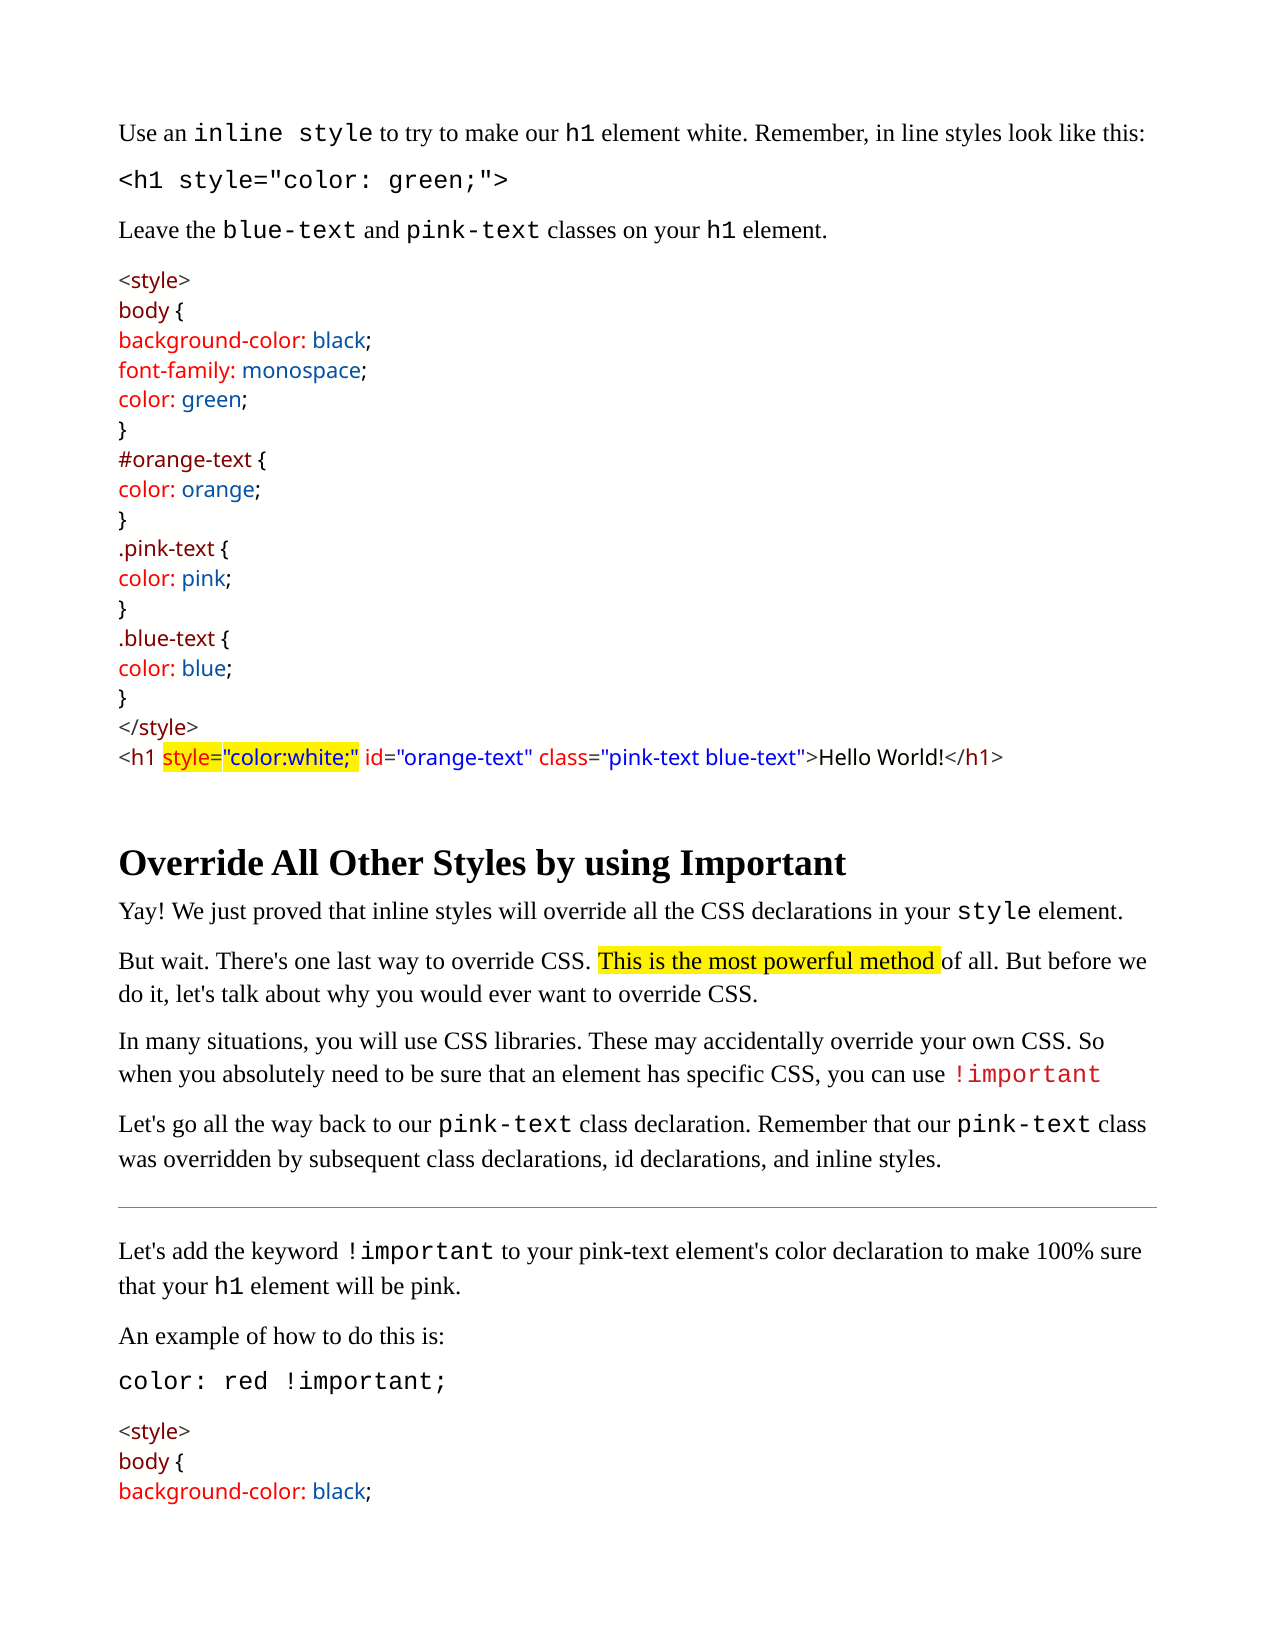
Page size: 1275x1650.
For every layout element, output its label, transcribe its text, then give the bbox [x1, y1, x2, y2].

text } [118, 682, 1157, 712]
text <style> [118, 265, 1157, 295]
text .blue-text { [118, 623, 1157, 652]
text font-family: monospace; [118, 354, 1157, 384]
text background-color: black; [118, 325, 1157, 354]
text <style> [118, 1416, 1157, 1446]
text color: pink; [118, 563, 1157, 593]
text </style> [118, 712, 1157, 742]
text <h1 style="color:white;" id="orange-text" class="pink-text blue-text">Hello World!</h1> [118, 742, 1157, 772]
text color: orange; [118, 474, 1157, 503]
text Leave the blue-text and pink-text classes on your h1 element. [118, 215, 1157, 246]
text .pink-text { [118, 533, 1157, 563]
text In many situations, you will use CSS libraries. These may accidentally override your own CSS. So when you absolutely need to be sure that an element has specific CSS, you can use !important [118, 1026, 1157, 1090]
text Let's add the keyword !important to your pink-text element's color declaration to make 100% sure that your h1 element will be pink. [118, 1236, 1157, 1302]
text } [118, 593, 1157, 623]
text Yay! We just proved that inline styles will override all the CSS declarations in your style element. [118, 896, 1157, 927]
text background-color: black; [118, 1476, 1157, 1505]
text } [118, 414, 1157, 444]
text But wait. There's one last way to override CSS. This is the most powerful method of all. But before we do it, let's talk about why you would ever want to override CSS. [118, 946, 1157, 1007]
text } [118, 503, 1157, 533]
text Let's go all the way back to our pink-text class declaration. Remember that our pink-text class was overridden by subsequent class declarations, id declarations, and inline styles. [118, 1109, 1157, 1173]
text color: blue; [118, 652, 1157, 682]
text An example of how to do this is: [118, 1321, 1157, 1350]
text body { [118, 295, 1157, 325]
text body { [118, 1446, 1157, 1476]
subtitle Override All Other Styles by using Important [118, 840, 1157, 883]
text color: red !important; [118, 1369, 1157, 1397]
text <h1 style="color: green;"> [118, 168, 1157, 196]
text #orange-text { [118, 444, 1157, 474]
text color: green; [118, 384, 1157, 414]
text Use an inline style to try to make our h1 element white. Remember, in line styles look like this: [118, 118, 1157, 149]
